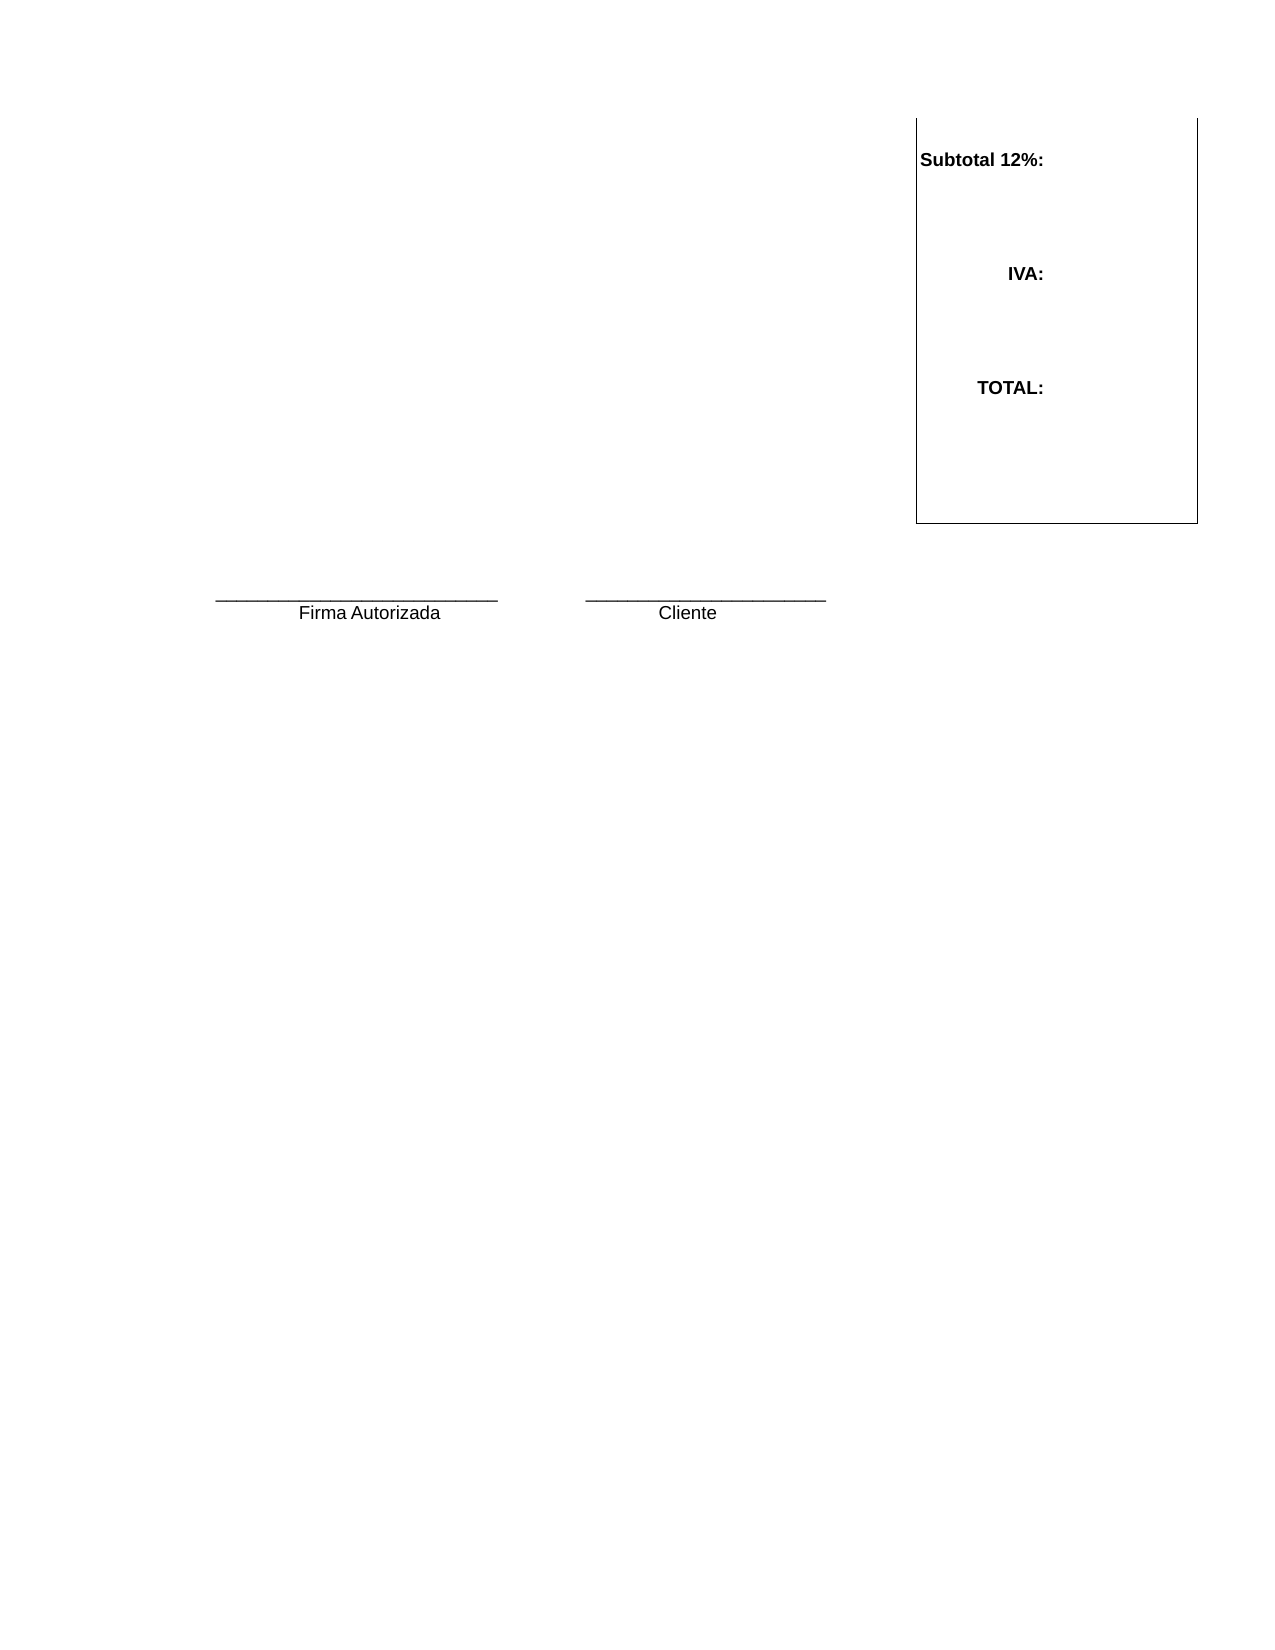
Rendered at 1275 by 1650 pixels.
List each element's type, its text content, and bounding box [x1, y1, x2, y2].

table_cell [63, 146, 203, 259]
table_cell <formatLang(sale.tax_amount, sale.party.lang, currency=sale.currency)> [1047, 260, 1197, 373]
text <if test="sale.state != 'quotation'"> [118, 668, 1157, 697]
text </for> [118, 750, 1157, 779]
table_cell [841, 260, 916, 523]
text </if> [118, 709, 1157, 738]
table_header ___________________________ _______________________ Firma Autorizada Cliente [213, 556, 841, 627]
table_cell [63, 260, 203, 373]
table_cell [203, 374, 841, 523]
table_cell [203, 260, 841, 373]
table_cell <formatLang(sale.total_amount, sale.party.lang, currency=sale.currency)> [1047, 374, 1197, 523]
table_cell [841, 118, 916, 146]
table_cell <formatLang(subtotal12, sale.party.lang, currency=sale.currency)> [1047, 146, 1197, 259]
table_cell [917, 118, 1047, 146]
table_cell TOTAL: [917, 374, 1047, 523]
table_cell <formatLang(subtotal0, sale.party.lang, currency=sale.currency)> [1047, 118, 1197, 146]
text </if> [118, 627, 1157, 655]
table_cell Subtotal 12%: [917, 146, 1047, 259]
table_cell [203, 118, 841, 146]
table_cell [63, 374, 203, 523]
table_cell [203, 146, 841, 259]
table_cell [841, 146, 916, 259]
table_cell [63, 118, 203, 146]
table_cell IVA: [917, 260, 1047, 373]
